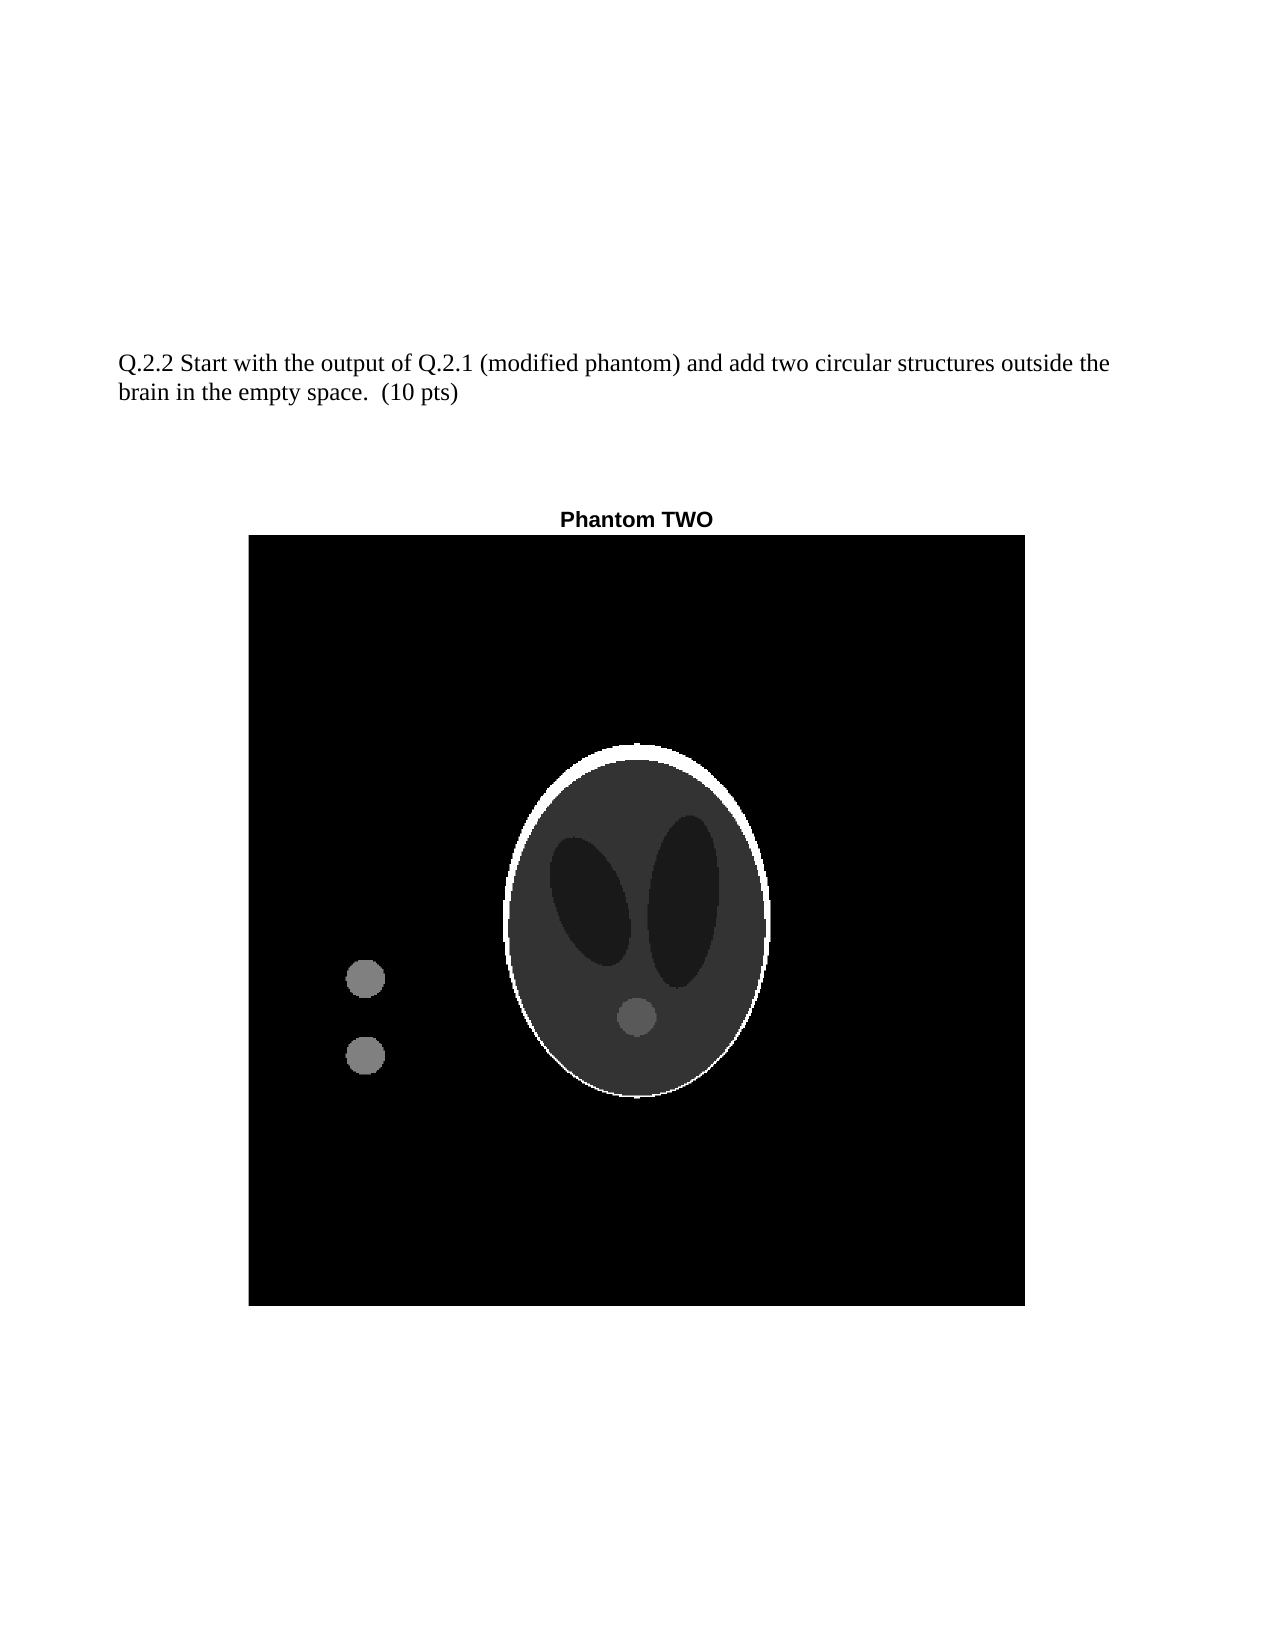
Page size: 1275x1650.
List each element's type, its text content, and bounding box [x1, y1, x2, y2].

text Q.2.2 Start with the output of Q.2.1 (modified phantom) and add two circular structures outside the brain in the empty space. (10 pts) [118, 348, 1157, 406]
